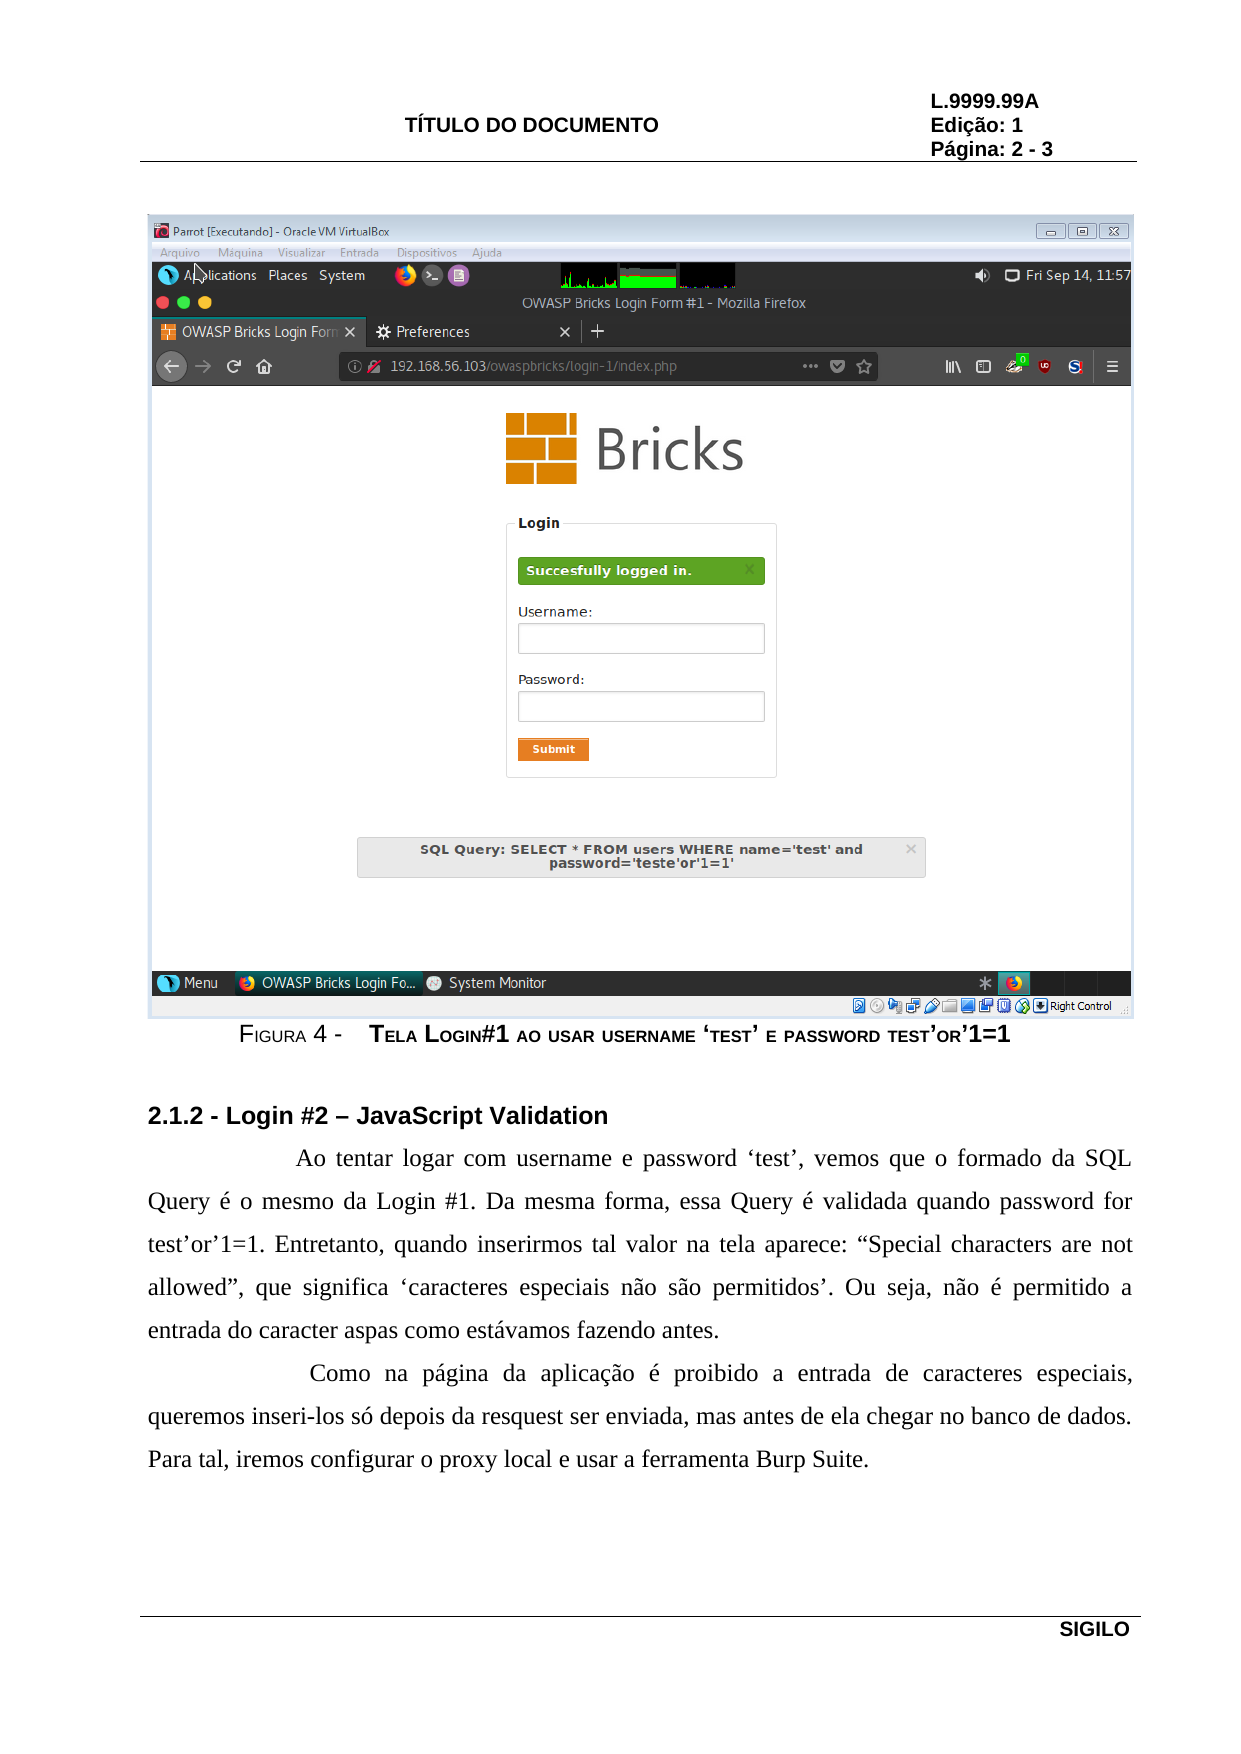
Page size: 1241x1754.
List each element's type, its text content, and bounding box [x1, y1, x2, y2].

picture [147, 214, 1134, 1019]
text Ao tentar logar com username e password ‘test’, vemos que o formado da SQL Query é o mesmo da Login #1. Da mesma forma, essa Query é validada quando password for test’or’1=1. Entretanto, quando inserirmos tal valor na tela aparece: “Special characters are not allowed”, que significa ‘caracteres especiais não são permitidos’. Ou seja, não é permitido a entrada do caracter aspas como estávamos fazendo antes. [148, 1143, 1134, 1344]
list Tela Login#1 ao usar username ‘test’ e password test’or’1=1 [148, 1019, 1134, 1048]
subtitle Login #2 – JavaScript Validation [148, 1101, 1134, 1130]
text Como na página da aplicação é proibido a entrada de caracteres especiais, queremos inseri-los só depois da resquest ser enviada, mas antes de ela chegar no banco de dados. Para tal, iremos configurar o proxy local e usar a ferramenta Burp Suite. [148, 1358, 1134, 1473]
